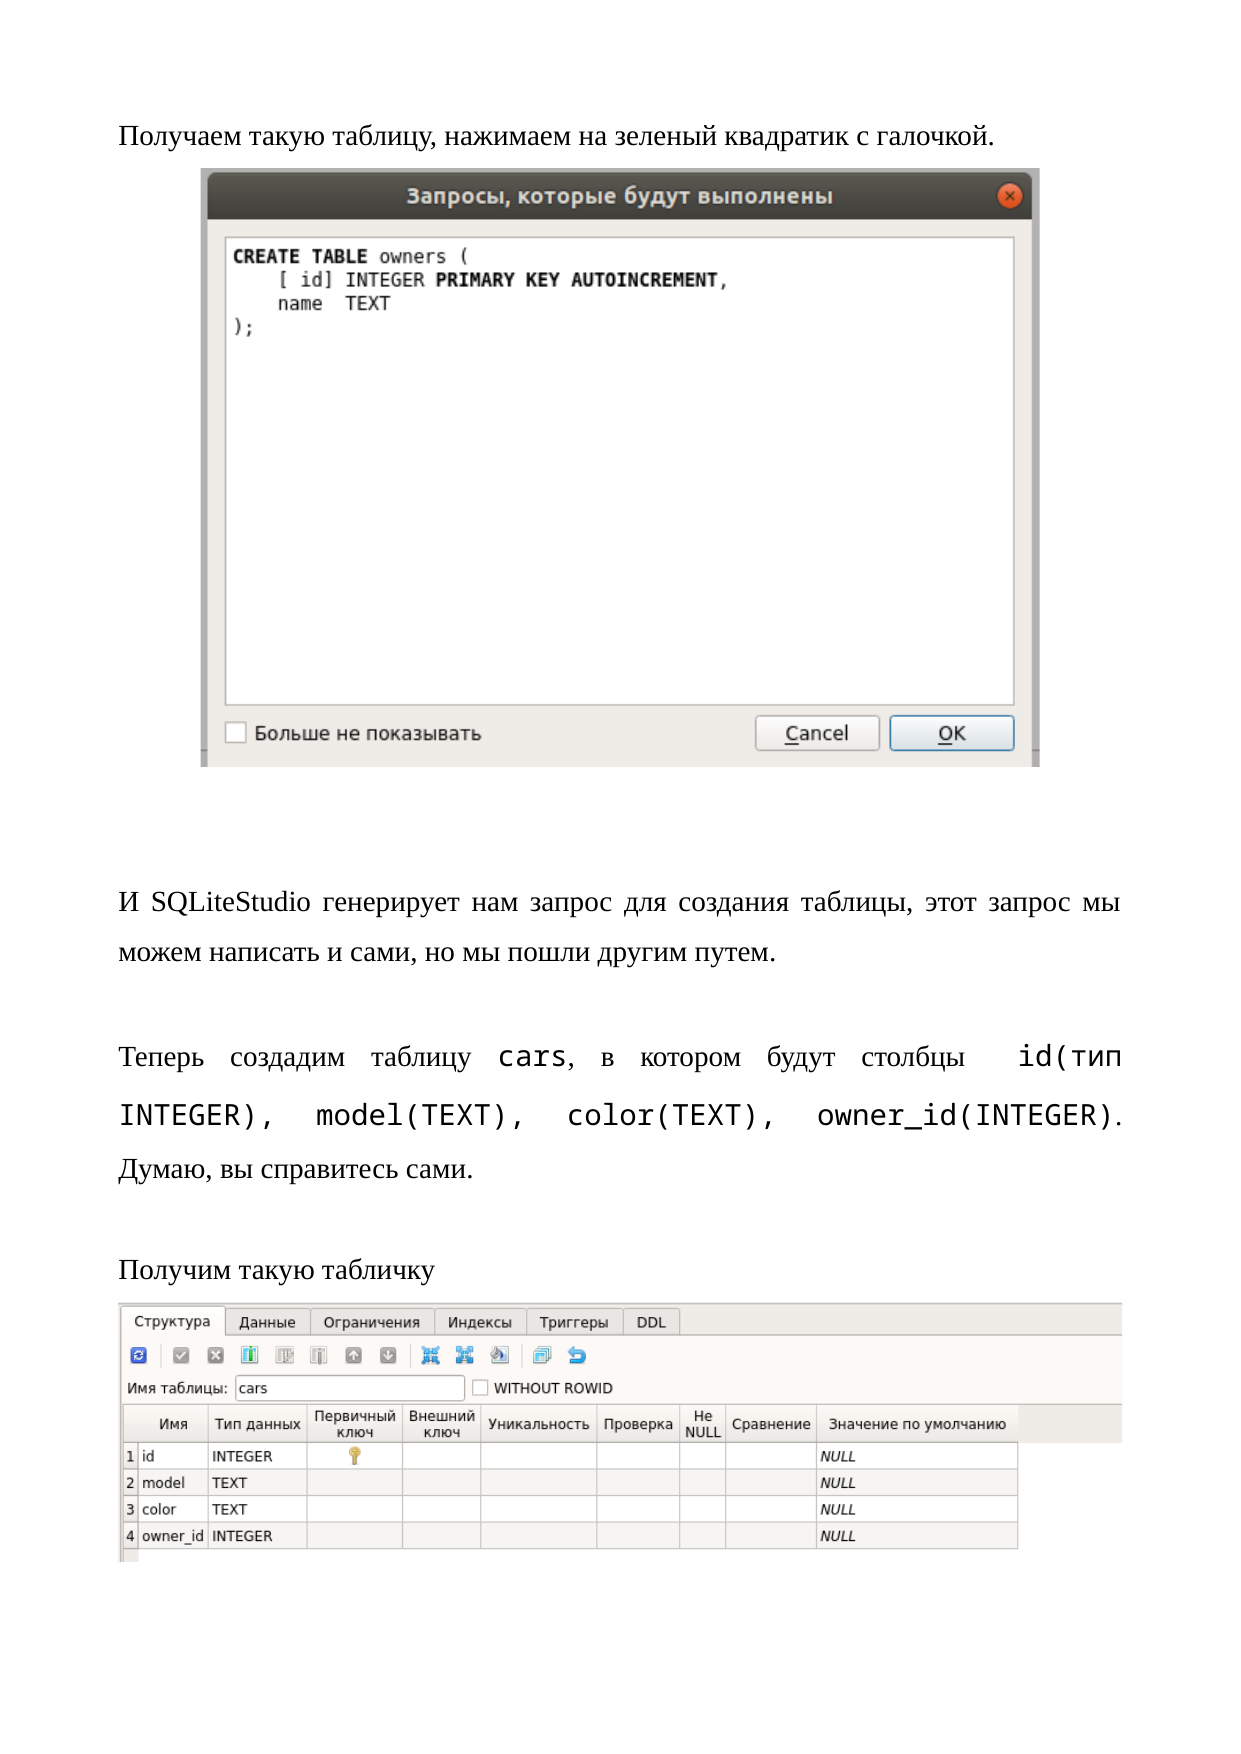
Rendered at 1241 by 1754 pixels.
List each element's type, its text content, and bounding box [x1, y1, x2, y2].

text Получаем такую таблицу, нажимаем на зеленый квадратик с галочкой. [118, 118, 1122, 152]
picture [200, 168, 1040, 767]
text Теперь создадим таблицу cars, в котором будут столбцы id(тип INTEGER), model(TEXT), color(TEXT), owner_id(INTEGER). Думаю, вы справитесь сами. [118, 1035, 1122, 1185]
text Получим такую табличку [118, 1252, 1122, 1285]
picture [118, 1302, 1123, 1562]
text И SQLiteStudio генерирует нам запрос для создания таблицы, этот запрос мы можем написать и сами, но мы пошли другим путем. [118, 884, 1122, 968]
